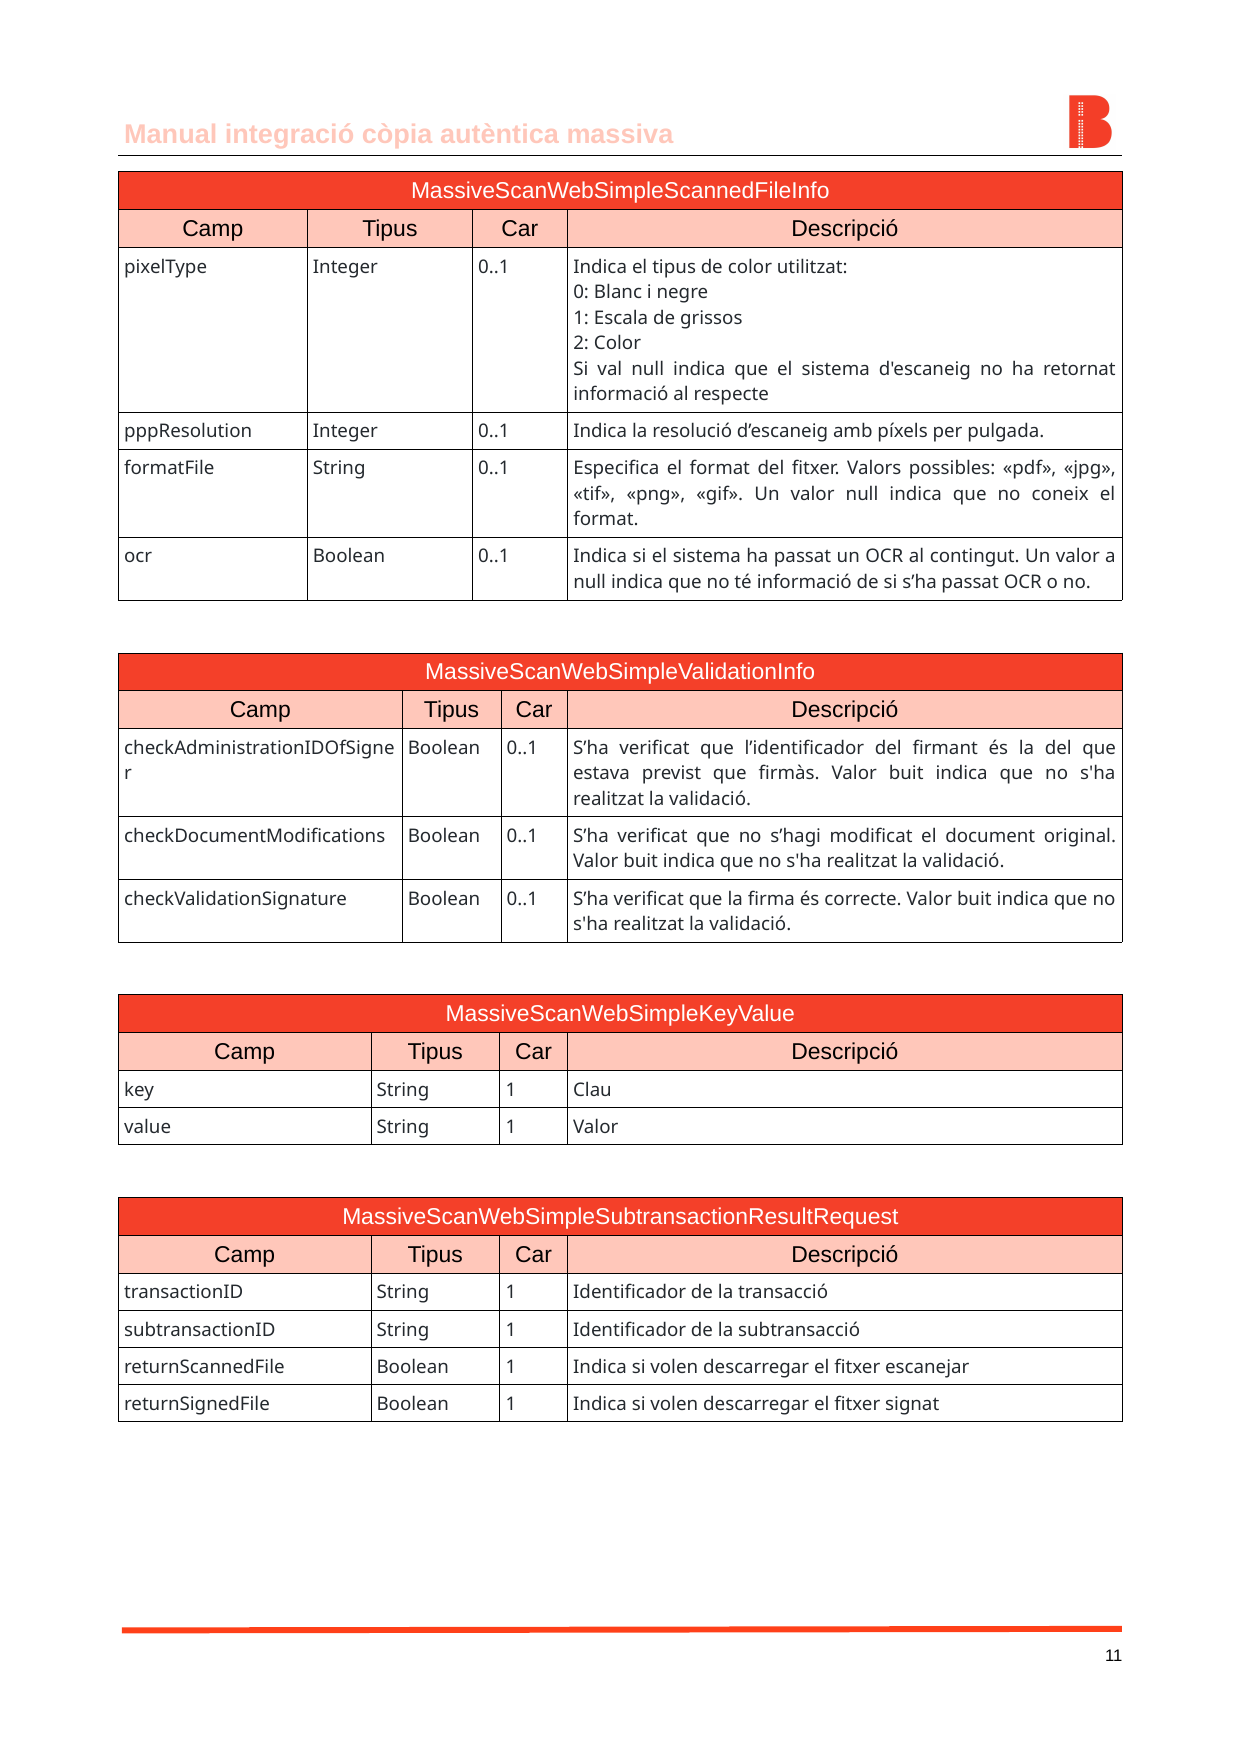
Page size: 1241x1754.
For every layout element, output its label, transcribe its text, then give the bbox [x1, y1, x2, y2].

table_cell 1 [500, 1385, 567, 1421]
table_cell S’ha verificat que la firma és correcte. Valor buit indica que no s'ha realitzat la validació. [568, 880, 1122, 942]
table_header MassiveScanWebSimpleValidationInfo [119, 654, 1122, 690]
table_cell Boolean [308, 538, 472, 599]
table_cell Boolean [403, 729, 501, 816]
table_cell Camp [119, 691, 402, 728]
table_cell String [372, 1311, 499, 1347]
table_cell 0..1 [473, 413, 567, 449]
table_cell Boolean [372, 1348, 499, 1384]
table_cell Tipus [308, 210, 472, 247]
table_cell 0..1 [473, 450, 567, 537]
table_cell Descripció [568, 1033, 1122, 1070]
table_cell Identificador de la subtransacció [568, 1311, 1122, 1347]
table_cell Tipus [372, 1236, 499, 1273]
table_cell Integer [308, 413, 472, 449]
table_cell 0..1 [473, 248, 567, 412]
table_cell Indica si volen descarregar el fitxer signat [568, 1385, 1122, 1421]
table_cell Indica si volen descarregar el fitxer escanejar [568, 1348, 1122, 1384]
table_cell ocr [119, 538, 307, 599]
table_cell Integer [308, 248, 472, 412]
table_cell subtransactionID [119, 1311, 371, 1347]
table_cell Boolean [372, 1385, 499, 1421]
table_cell Camp [119, 210, 307, 247]
table_cell Boolean [403, 880, 501, 942]
table_cell Identificador de la transacció [568, 1274, 1122, 1310]
table_cell pixelType [119, 248, 307, 412]
table_cell Clau [568, 1071, 1122, 1107]
table_cell checkDocumentModifications [119, 817, 402, 879]
table_header MassiveScanWebSimpleSubtransactionResultRequest [119, 1198, 1122, 1235]
table_cell S’ha verificat que no s’hagi modificat el document original. Valor buit indica que no s'ha realitzat la validació. [568, 817, 1122, 879]
table_cell 1 [500, 1108, 567, 1144]
table_cell Indica la resolució d’escaneig amb píxels per pulgada. [568, 413, 1122, 449]
table_cell 0..1 [502, 880, 567, 942]
table_cell Camp [119, 1033, 371, 1070]
table_header MassiveScanWebSimpleScannedFileInfo [119, 172, 1122, 209]
table_cell returnSignedFile [119, 1385, 371, 1421]
table_cell Car [500, 1033, 567, 1070]
table_cell 0..1 [473, 538, 567, 599]
table_cell 1 [500, 1071, 567, 1107]
table_cell returnScannedFile [119, 1348, 371, 1384]
table_cell key [119, 1071, 371, 1107]
table_cell Descripció [568, 691, 1122, 728]
table_cell S’ha verificat que l’identificador del firmant és la del que estava previst que firmàs. Valor buit indica que no s'ha realitzat la validació. [568, 729, 1122, 816]
table_cell Camp [119, 1236, 371, 1273]
table_cell transactionID [119, 1274, 371, 1310]
table_cell Tipus [403, 691, 501, 728]
table_cell Indica si el sistema ha passat un OCR al contingut. Un valor a null indica que no té informació de si s’ha passat OCR o no. [568, 538, 1122, 599]
table_cell String [372, 1274, 499, 1310]
table_cell Descripció [568, 1236, 1122, 1273]
table_cell String [372, 1071, 499, 1107]
table_cell 0..1 [502, 817, 567, 879]
picture [1063, 94, 1117, 150]
table_cell String [308, 450, 472, 537]
table_cell Especifica el format del fitxer. Valors possibles: «pdf», «jpg», «tif», «png», «gif». Un valor null indica que no coneix el format. [568, 450, 1122, 537]
table_cell Car [473, 210, 567, 247]
table_cell pppResolution [119, 413, 307, 449]
table_cell checkAdministrationIDOfSigner [119, 729, 402, 816]
table_cell Tipus [372, 1033, 499, 1070]
table_cell checkValidationSignature [119, 880, 402, 942]
table_cell Boolean [403, 817, 501, 879]
table_cell 1 [500, 1311, 567, 1347]
table_cell 1 [500, 1274, 567, 1310]
table_cell Descripció [568, 210, 1122, 247]
table_header MassiveScanWebSimpleKeyValue [119, 995, 1122, 1032]
table_cell 1 [500, 1348, 567, 1384]
table_cell value [119, 1108, 371, 1144]
table_cell Car [502, 691, 567, 728]
table_cell formatFile [119, 450, 307, 537]
table_cell String [372, 1108, 499, 1144]
table_cell 0..1 [502, 729, 567, 816]
table_cell Car [500, 1236, 567, 1273]
table_cell Indica el tipus de color utilitzat: 0: Blanc i negre 1: Escala de grissos 2: Color Si val null indica que el sistema d'escaneig no ha retornat informació al respecte [568, 248, 1122, 412]
table_cell Valor [568, 1108, 1122, 1144]
